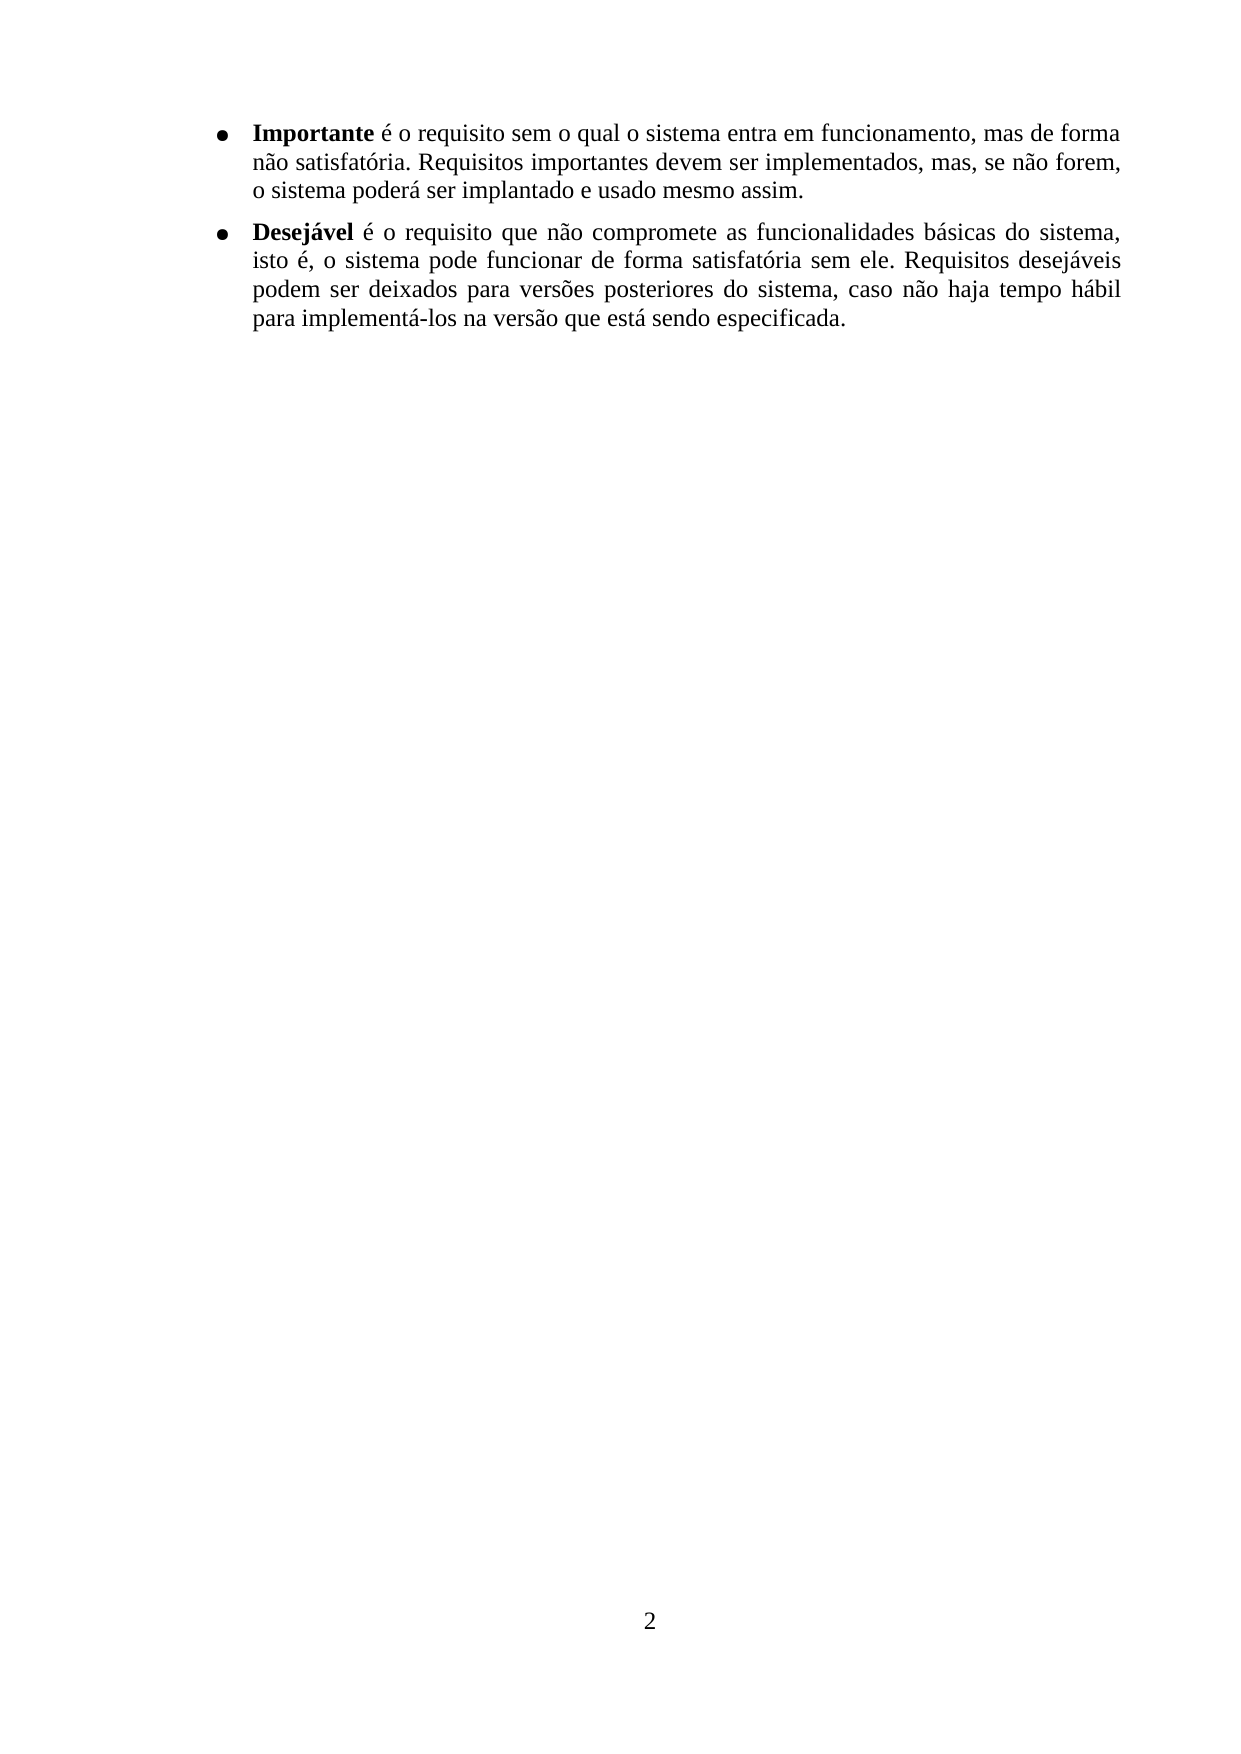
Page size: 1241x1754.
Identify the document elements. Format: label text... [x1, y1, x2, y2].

list Desejável é o requisito que não compromete as funcionalidades básicas do sistema, isto é, o sistema pode funcionar de forma satisfatória sem ele. Requisitos desejáveis podem ser deixados para versões posteriores do sistema, caso não haja tempo hábil para implementá-los na versão que está sendo especificada. [215, 217, 1122, 332]
list Importante é o requisito sem o qual o sistema entra em funcionamento, mas de forma não satisfatória. Requisitos importantes devem ser implementados, mas, se não forem, o sistema poderá ser implantado e usado mesmo assim. [215, 118, 1122, 204]
